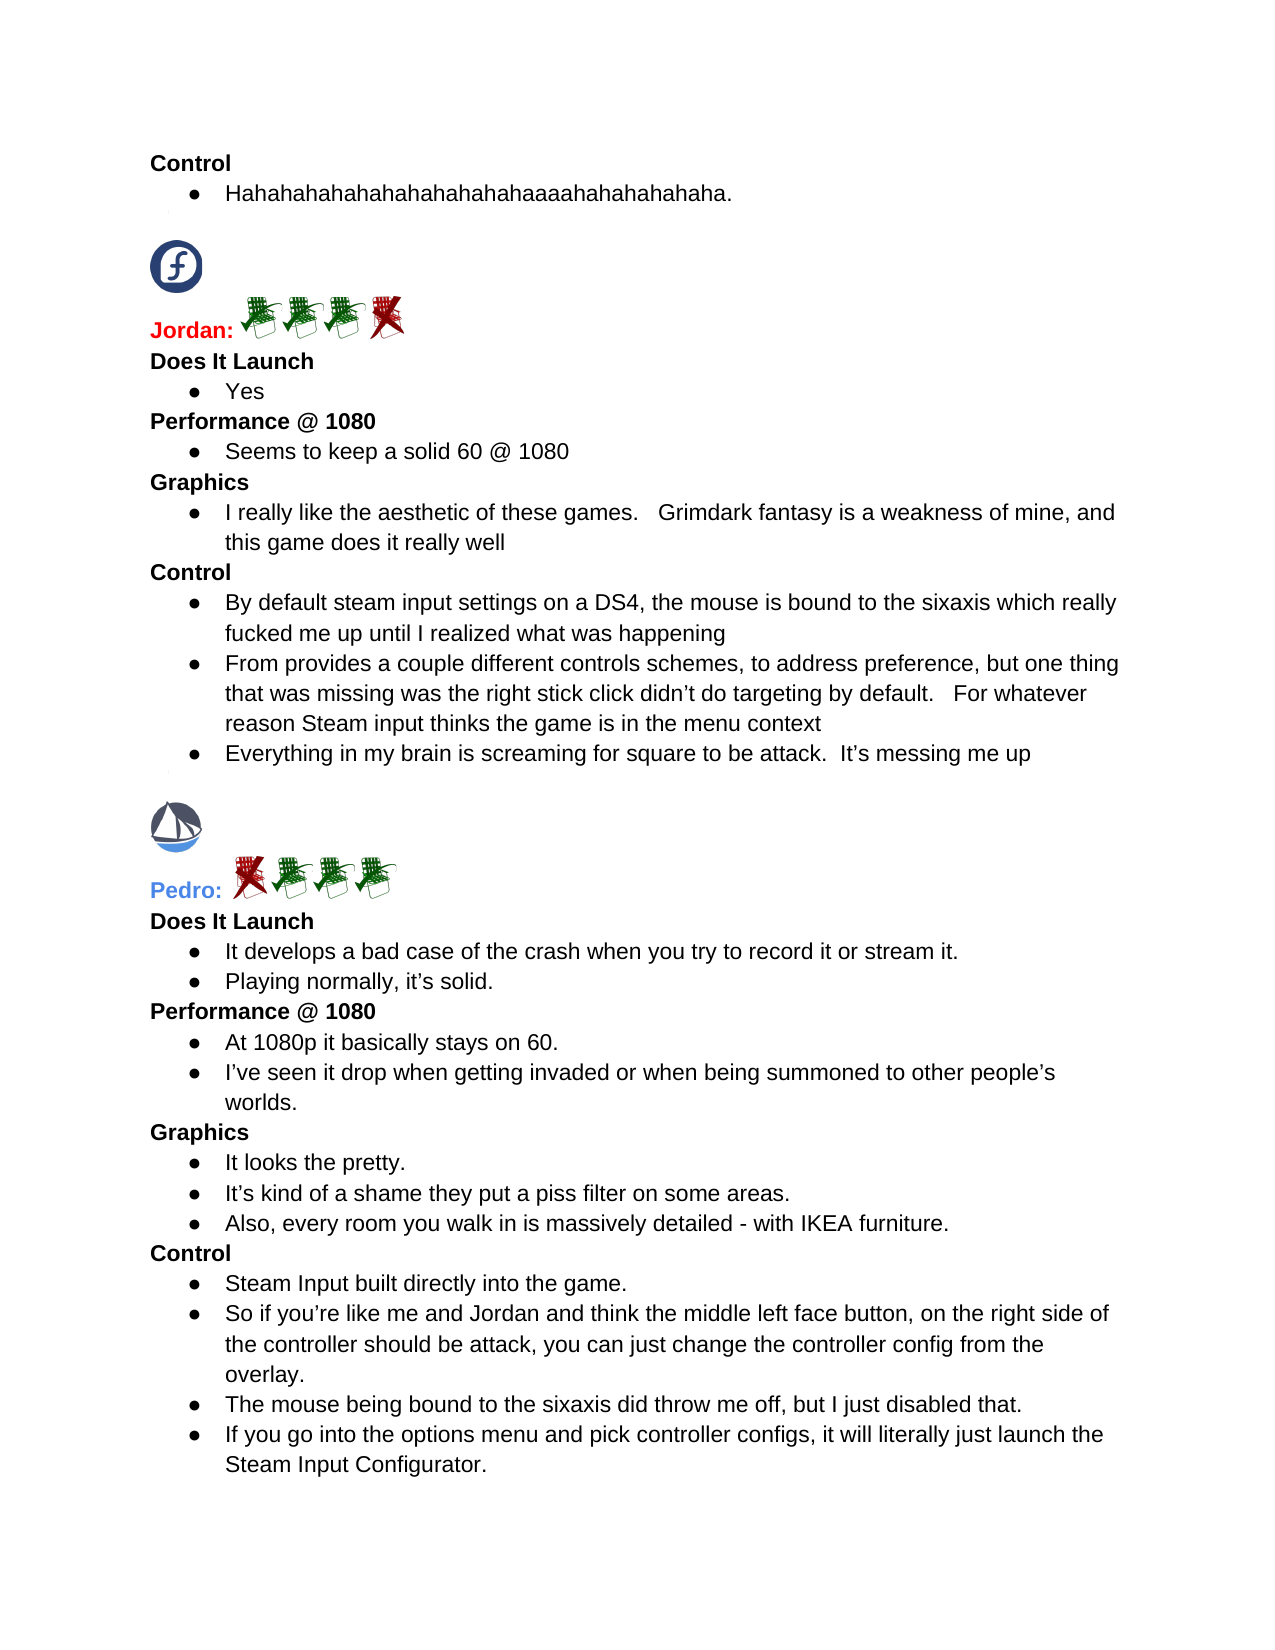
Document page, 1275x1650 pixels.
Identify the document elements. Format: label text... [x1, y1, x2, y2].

text Control [150, 150, 1125, 176]
text Control [150, 1240, 1125, 1266]
picture [150, 800, 203, 853]
text Pedro: [150, 801, 1125, 904]
text Jordan: [150, 241, 1125, 344]
list So if you’re like me and Jordan and think the middle left face button, on the right side of the controller should be attack, you can just change the controller config from the overlay. [187, 1300, 1125, 1387]
list It develops a bad case of the crash when you try to record it or stream it. [187, 938, 1125, 964]
list At 1080p it basically stays on 60. [187, 1028, 1125, 1055]
list It looks the pretty. [187, 1149, 1125, 1176]
list By default steam input settings on a DS4, the mouse is bound to the sixaxis which really fucked me up until I realized what was happening [187, 589, 1125, 646]
list From provides a couple different controls schemes, to address preference, but one thing that was missing was the right stick click didn’t do targeting by default. For whatever reason Steam input thinks the game is in the menu context [187, 650, 1125, 736]
text Does It Launch [150, 908, 1125, 934]
text Performance @ 1080 [150, 998, 1125, 1025]
list Playing normally, it’s solid. [187, 968, 1125, 994]
picture [228, 856, 397, 899]
picture [240, 296, 408, 339]
picture [150, 240, 203, 293]
list Steam Input built directly into the game. [187, 1270, 1125, 1297]
text Graphics [150, 468, 1125, 495]
list If you go into the options menu and pick controller configs, it will literally just launch the Steam Input Configurator. [187, 1421, 1125, 1478]
list Everything in my brain is screaming for square to be attack. It’s messing me up [187, 740, 1125, 767]
list The mouse being bound to the sixaxis did throw me off, but I just disabled that. [187, 1391, 1125, 1417]
text Performance @ 1080 [150, 408, 1125, 434]
list I really like the aesthetic of these games. Grimdark fantasy is a weakness of mine, and this game does it really well [187, 499, 1125, 555]
text Control [150, 559, 1125, 585]
list I’ve seen it drop when getting invaded or when being summoned to other people’s worlds. [187, 1059, 1125, 1115]
list Hahahahahahahahahahahahaaaahahahahahaha. [187, 180, 1125, 207]
list Yes [187, 378, 1125, 404]
text Does It Launch [150, 348, 1125, 374]
list It’s kind of a shame they put a piss filter on some areas. [187, 1179, 1125, 1206]
list Also, every room you walk in is massively detailed - with IKEA furniture. [187, 1210, 1125, 1236]
list Seems to keep a solid 60 @ 1080 [187, 438, 1125, 464]
text Graphics [150, 1119, 1125, 1146]
